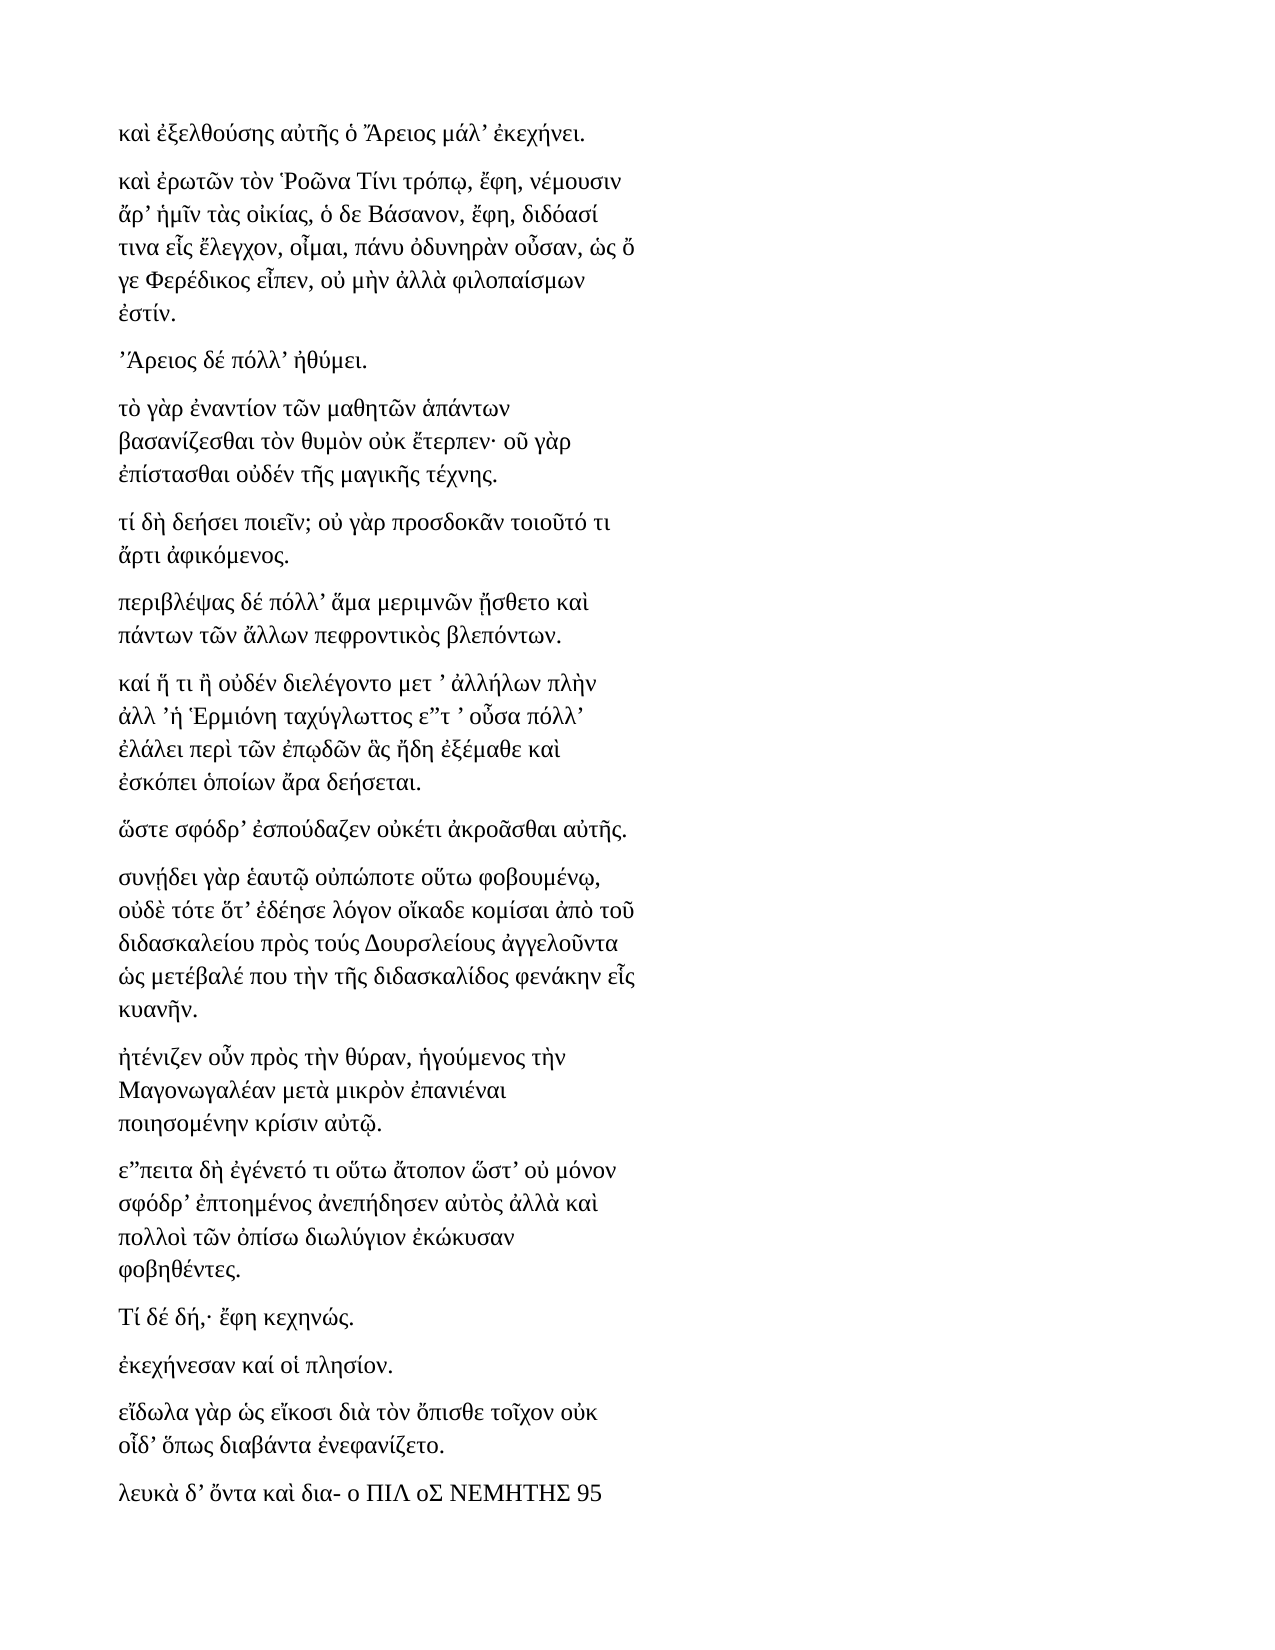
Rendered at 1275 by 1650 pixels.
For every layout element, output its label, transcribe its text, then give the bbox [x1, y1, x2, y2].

table_cell ε”πειτα δὴ ἐγένετό τι οὕτω ἄτοπον ὥστ’ οὐ μόνον σφόδρ’ ἐπτοημένος ἀνεπήδησεν αὐτὸς ἀλλὰ καὶ πολλοὶ τῶν ὀπίσω διωλύγιον ἐκώκυσαν φοβηθέντες. [118, 1156, 637, 1302]
table_cell [638, 815, 1157, 862]
table_cell συνῄδει γὰρ ἑαυτῷ οὐπώποτε οὕτω φοβουμένῳ, οὐδὲ τότε ὅτ’ ἐδέησε λόγον οἴκαδε κομίσαι ἀπὸ τοῦ διδασκαλείου πρὸς τούς Δουρσλείους ἀγγελοῦντα ὡς μετέβαλέ που τὴν τῆς διδασκαλίδος φενάκην εἷς κυανῆν. [118, 862, 637, 1042]
table_cell καί ἥ τι ἢ οὐδέν διελέγοντο μετ ’ ἀλλήλων πλὴν ἀλλ ’ἡ Ἑρμιόνη ταχύγλωττος ε”τ ’ οὖσα πόλλ’ ἐλάλει περὶ τῶν ἐπῳδῶν ἃς ἤδη ἐξέμαθε καὶ ἐσκόπει ὁποίων ἄρα δεήσεται. [118, 668, 637, 814]
table_cell [638, 1042, 1157, 1156]
table_cell ’Άρειος δέ πόλλ’ ἠθύμει. [118, 345, 637, 393]
table_cell ἐκεχήνεσαν καί οἱ πλησίον. [118, 1350, 637, 1397]
table_cell [638, 393, 1157, 507]
table_cell λευκὰ δ’ ὄντα καὶ δια- ο ΠΙΛ οΣ ΝΕΜΗΤΗΣ 95 [118, 1478, 637, 1526]
table_cell τὸ γὰρ ἐναντίον τῶν μαθητῶν ἁπάντων βασανίζεσθαι τὸν θυμὸν οὐκ ἔτερπεν· οῦ γὰρ ἐπίστασθαι οὐδέν τῆς μαγικῆς τέχνης. [118, 393, 637, 507]
table_cell ὥστε σφόδρ’ ἐσπούδαζεν οὐκέτι ἀκροᾶσθαι αὐτῆς. [118, 815, 637, 862]
table_cell εἴδωλα γὰρ ὡς εἴκοσι διὰ τὸν ὄπισθε τοῖχον οὐκ οἷδ’ ὅπως διαβάντα ἐνεφανίζετο. [118, 1398, 637, 1478]
table_cell [638, 1350, 1157, 1397]
table_cell Τί δέ δή,· ἔφη κεχηνώς. [118, 1302, 637, 1350]
table_cell [638, 1302, 1157, 1350]
table_cell [638, 862, 1157, 1042]
table_cell [638, 166, 1157, 345]
table_cell [638, 1478, 1157, 1526]
table_cell καὶ ἐρωτῶν τὸν Ῥοῶνα Τίνι τρόπῳ, ἔφη, νέμουσιν ἄρ’ ἡμῖν τὰς οἰκίας, ὁ δε Βάσανον, ἔφη, διδόασί τινα εἷς ἔλεγχον, οἶμαι, πάνυ ὀδυνηρὰν οὖσαν, ὡς ὄ γε Φερέδικος εἶπεν, οὐ μὴν ἀλλὰ φιλοπαίσμων ἐστίν. [118, 166, 637, 345]
table_cell ἠτένιζεν οὖν πρὸς τὴν θύραν, ἡγούμενος τὴν Μαγονωγαλέαν μετὰ μικρὸν ἐπανιέναι ποιησομένην κρίσιν αὐτῷ. [118, 1042, 637, 1156]
table_cell τί δὴ δεήσει ποιεῖν; οὐ γὰρ προσδοκᾶν τοιοῦτό τι ἄρτι ἀφικόμενος. [118, 507, 637, 587]
table_cell [638, 345, 1157, 393]
table_cell [638, 118, 1157, 166]
table_cell [638, 587, 1157, 668]
table_cell [638, 507, 1157, 587]
table_cell [638, 1156, 1157, 1302]
table_cell [638, 1398, 1157, 1478]
table_cell περιβλέψας δέ πόλλ’ ἅμα μεριμνῶν ᾔσθετο καὶ πάντων τῶν ἄλλων πεφροντικὸς βλεπόντων. [118, 587, 637, 668]
table_cell [638, 668, 1157, 814]
table_cell καὶ ἐξελθούσης αὐτῆς ὁ Ἄρειος μάλ’ ἐκεχήνει. [118, 118, 637, 166]
